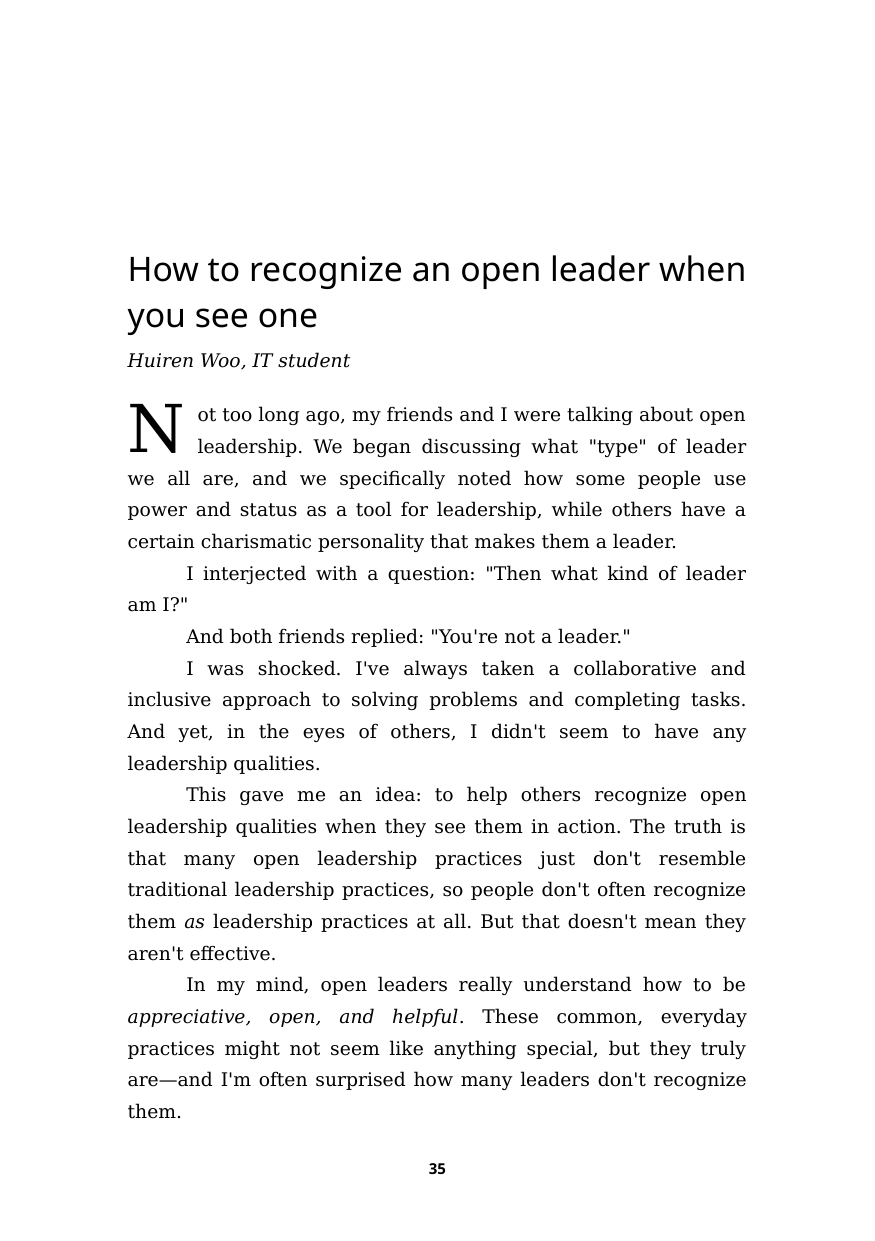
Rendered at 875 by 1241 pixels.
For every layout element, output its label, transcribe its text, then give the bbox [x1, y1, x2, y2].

subtitle How to recognize an open leader when you see one [127, 246, 747, 338]
text And both friends replied: "You're not a leader." [127, 626, 747, 648]
text This gave me an idea: to help others recognize open leadership qualities when they see them in action. The truth is that many open leadership practices just don't resemble traditional leadership practices, so people don't often recognize them as leadership practices at all. But that doesn't mean they aren't effective. [127, 784, 747, 964]
text I interjected with a question: "Then what kind of leader am I?" [127, 563, 747, 616]
text Huiren Woo, IT student [127, 350, 747, 372]
text I was shocked. I've always taken a collaborative and inclusive approach to solving problems and completing tasks. And yet, in the eyes of others, I didn't seem to have any leadership qualities. [127, 658, 747, 774]
text In my mind, open leaders really understand how to be appreciative, open, and helpful. These common, everyday practices might not seem like anything special, but they truly are—and I'm often surprised how many leaders don't recognize them. [127, 974, 747, 1123]
text Not too long ago, my friends and I were talking about open leadership. We began discussing what "type" of leader we all are, and we specifically noted how some people use power and status as a tool for leadership, while others have a certain charismatic personality that makes them a leader. [127, 404, 747, 553]
